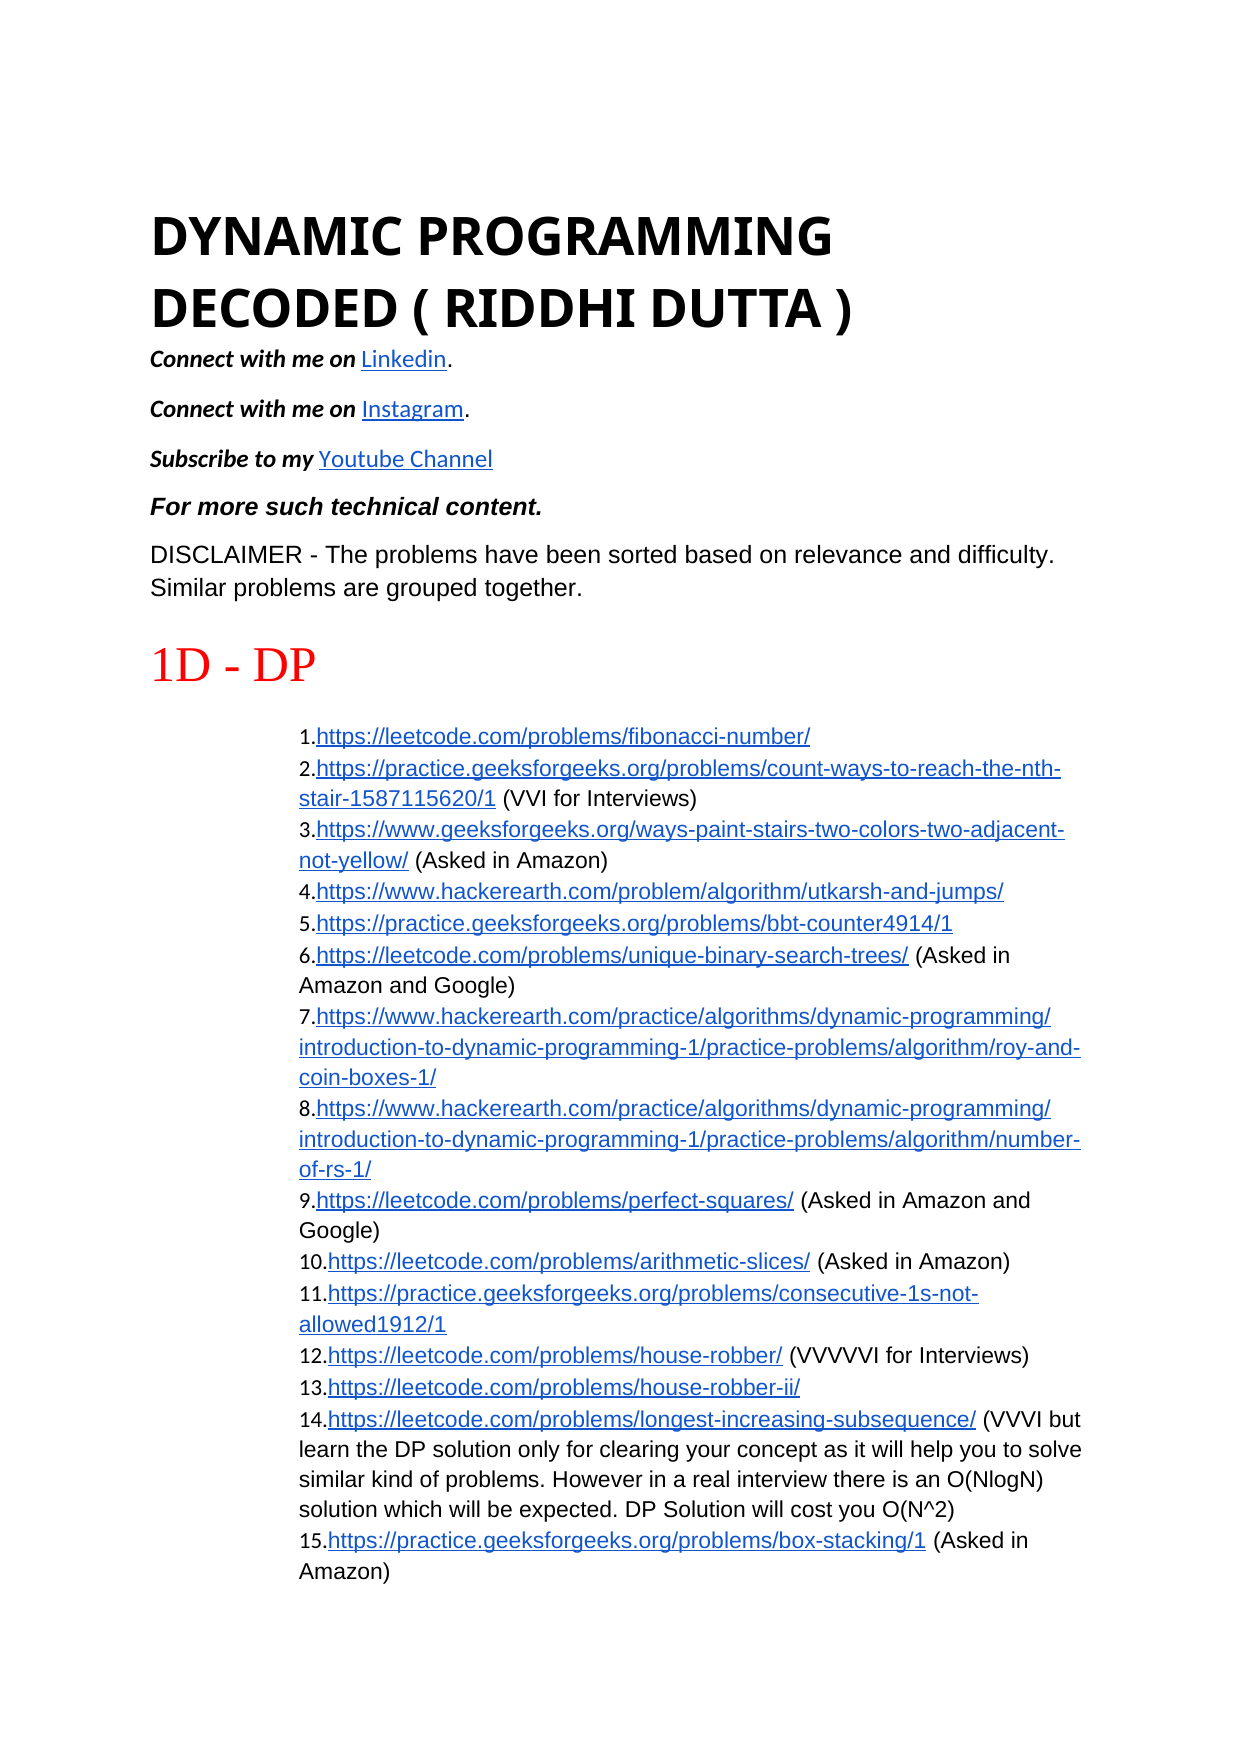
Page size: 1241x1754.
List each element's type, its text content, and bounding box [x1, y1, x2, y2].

text Connect with me on Linkedin. [150, 343, 1090, 374]
list https://www.hackerearth.com/practice/algorithms/dynamic-programming/introduction-to-dynamic-programming-1/practice-problems/algorithm/number-of-rs-1/ [225, 1094, 1090, 1182]
list https://practice.geeksforgeeks.org/problems/box-stacking/1 (Asked in Amazon) [225, 1526, 1090, 1584]
subtitle DYNAMIC PROGRAMMING DECODED ( RIDDHI DUTTA ) [150, 199, 1090, 343]
text Subscribe to my Youtube Channel [150, 443, 1090, 473]
list https://leetcode.com/problems/perfect-squares/ (Asked in Amazon and Google) [225, 1186, 1090, 1244]
text DISCLAIMER - The problems have been sorted based on relevance and difficulty. Similar problems are grouped together. [150, 540, 1090, 602]
list https://leetcode.com/problems/arithmetic-slices/ (Asked in Amazon) [225, 1247, 1090, 1275]
list https://leetcode.com/problems/longest-increasing-subsequence/ (VVVI but learn the DP solution only for clearing your concept as it will help you to solve similar kind of problems. However in a real interview there is an O(NlogN) solution which will be expected. DP Solution will cost you O(N^2) [225, 1405, 1090, 1523]
list https://www.geeksforgeeks.org/ways-paint-stairs-two-colors-two-adjacent-not-yellow/ (Asked in Amazon) [225, 815, 1090, 873]
list https://practice.geeksforgeeks.org/problems/consecutive-1s-not-allowed1912/1 [225, 1279, 1090, 1337]
text Connect with me on Instagram. [150, 393, 1090, 424]
list https://www.hackerearth.com/practice/algorithms/dynamic-programming/introduction-to-dynamic-programming-1/practice-problems/algorithm/roy-and-coin-boxes-1/ [225, 1002, 1090, 1090]
text For more such technical content. [150, 492, 1090, 521]
list https://leetcode.com/problems/house-robber/ (VVVVVI for Interviews) [225, 1341, 1090, 1369]
list https://leetcode.com/problems/unique-binary-search-trees/ (Asked in Amazon and Google) [225, 941, 1090, 999]
list https://practice.geeksforgeeks.org/problems/bbt-counter4914/1 [225, 909, 1090, 937]
list https://leetcode.com/problems/house-robber-ii/ [225, 1373, 1090, 1401]
list https://www.hackerearth.com/problem/algorithm/utkarsh-and-jumps/ [225, 877, 1090, 905]
list https://leetcode.com/problems/fibonacci-number/ [225, 722, 1090, 750]
subtitle 1D - DP [150, 635, 1090, 693]
list https://practice.geeksforgeeks.org/problems/count-ways-to-reach-the-nth-stair-1587115620/1 (VVI for Interviews) [225, 754, 1090, 812]
